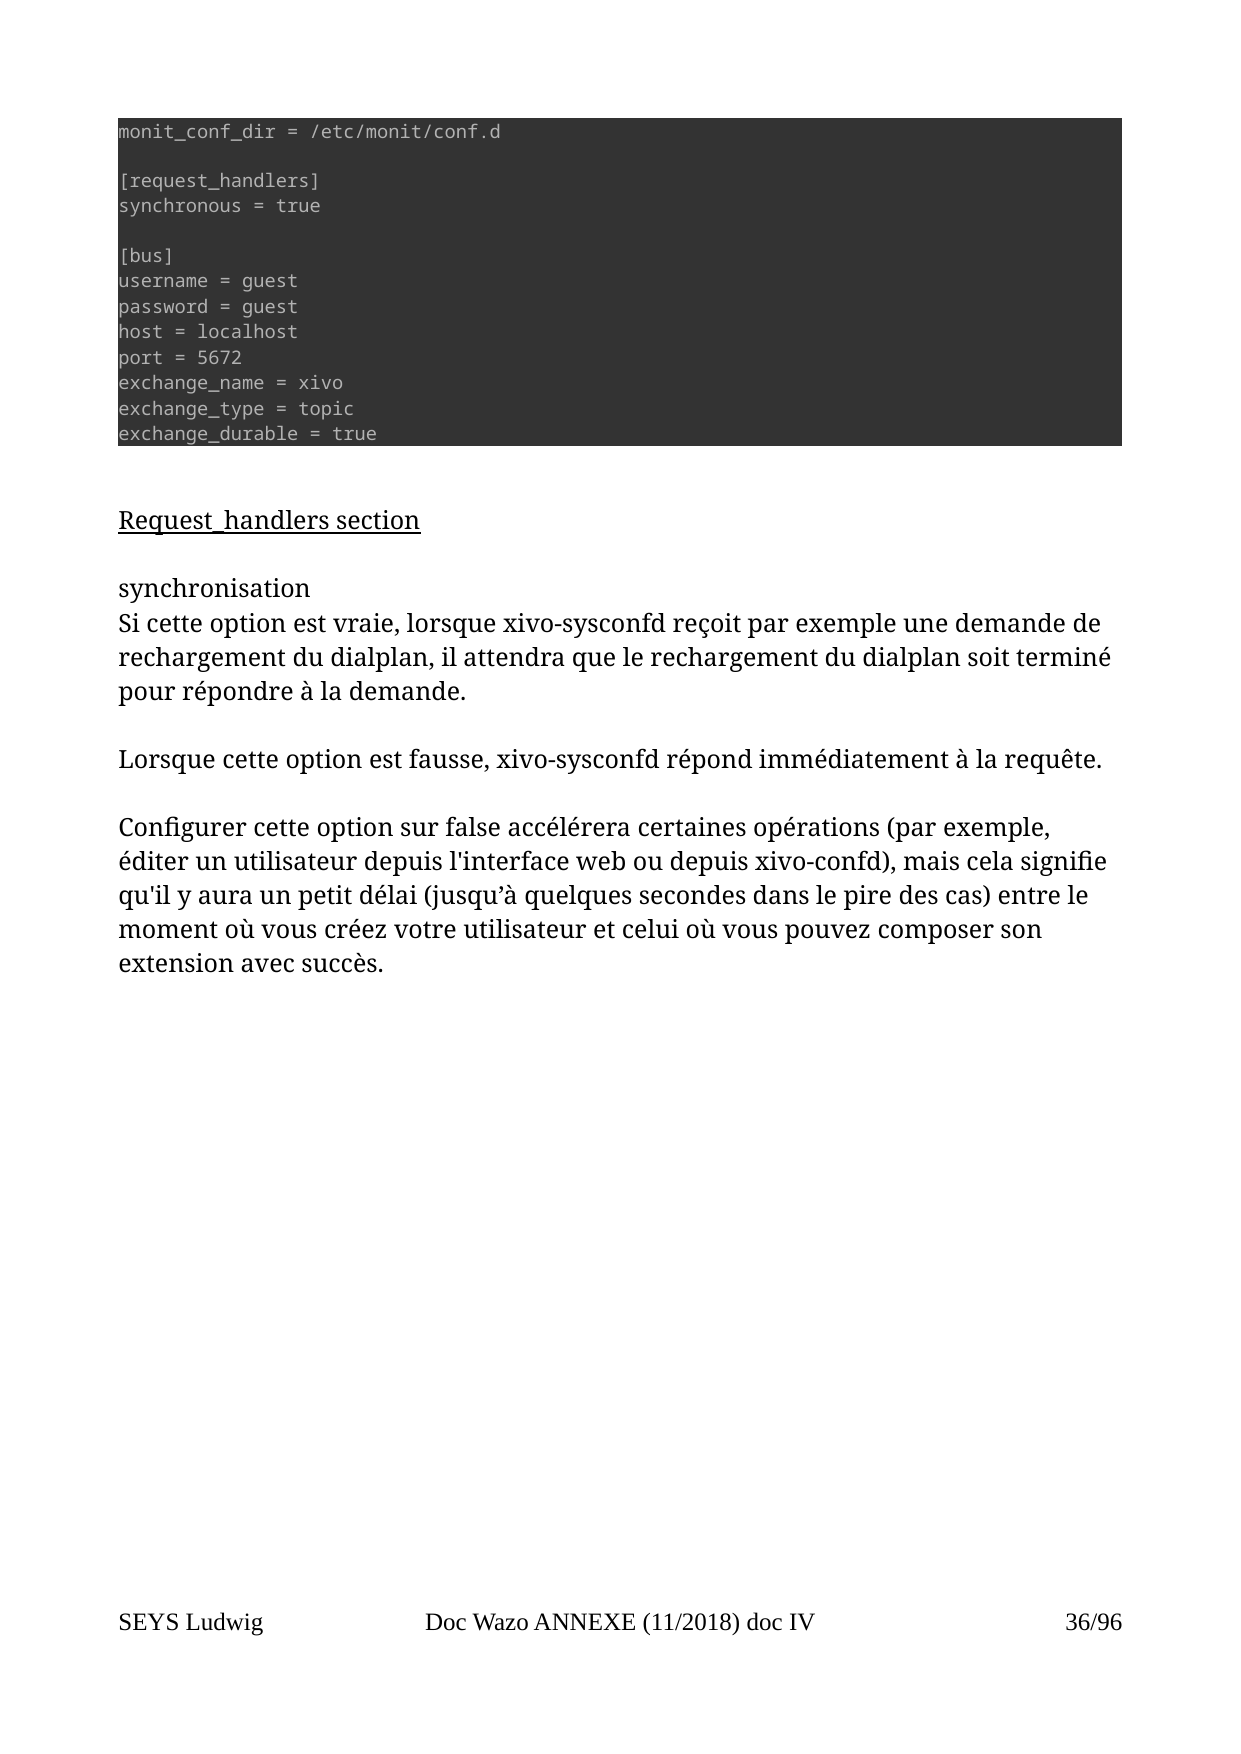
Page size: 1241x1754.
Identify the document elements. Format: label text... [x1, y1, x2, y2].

text synchronisation [118, 571, 1122, 605]
text synchronous = true [118, 193, 1122, 218]
text monit_conf_dir = /etc/monit/conf.d [118, 118, 1122, 144]
text exchange_durable = true [118, 421, 1122, 446]
text password = guest [118, 293, 1122, 318]
text host = localhost [118, 318, 1122, 344]
text Configurer cette option sur false accélérera certaines opérations (par exemple, éditer un utilisateur depuis l'interface web ou depuis xivo-confd), mais cela signifie qu'il y aura un petit délai (jusqu’à quelques secondes dans le pire des cas) entre le moment où vous créez votre utilisateur et celui où vous pouvez composer son extension avec succès. [118, 809, 1122, 980]
text username = guest [118, 267, 1122, 293]
text exchange_type = topic [118, 395, 1122, 421]
text exchange_name = xivo [118, 369, 1122, 395]
text [bus] [118, 242, 1122, 267]
text Si cette option est vraie, lorsque xivo-sysconfd reçoit par exemple une demande de rechargement du dialplan, il attendra que le rechargement du dialplan soit terminé pour répondre à la demande. [118, 605, 1122, 707]
text port = 5672 [118, 344, 1122, 369]
text Request_handlers section [118, 503, 1122, 537]
text Lorsque cette option est fausse, xivo-sysconfd répond immédiatement à la requête. [118, 741, 1122, 776]
text [request_handlers] [118, 167, 1122, 193]
